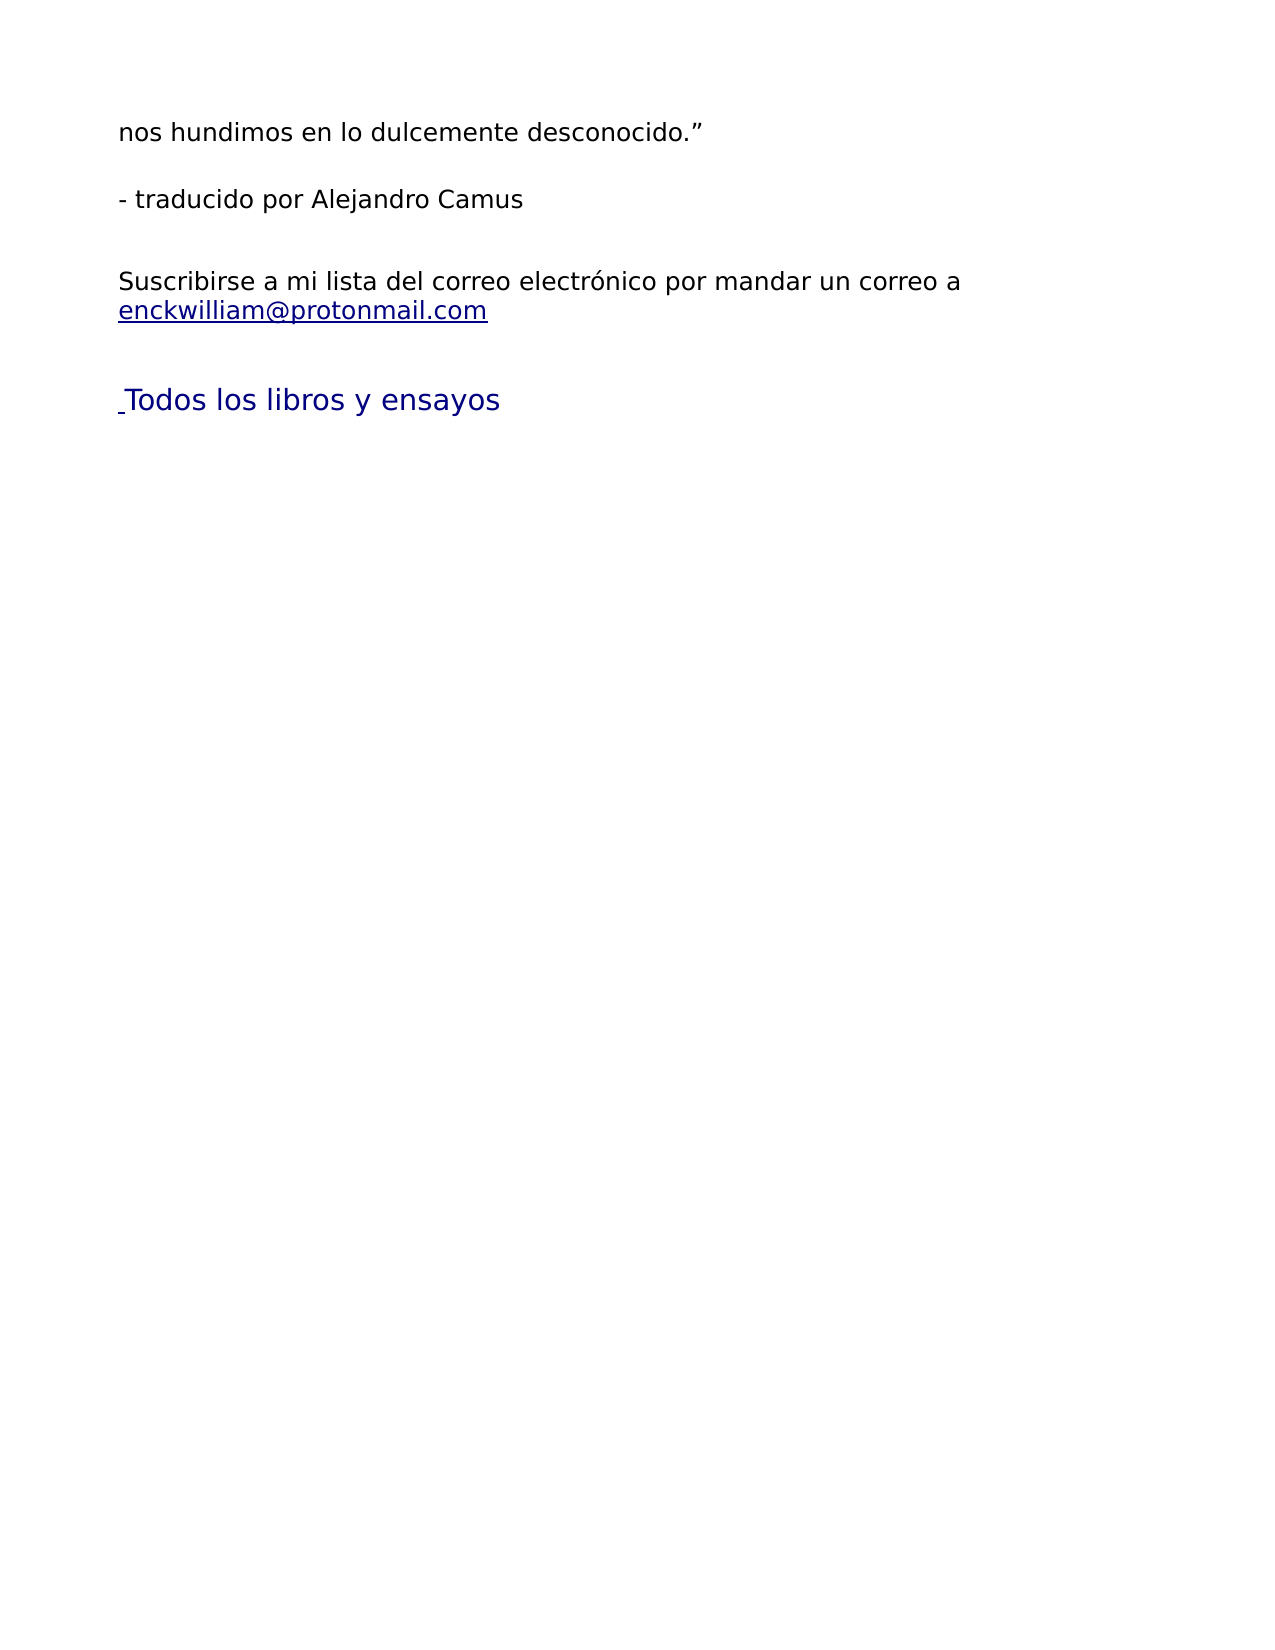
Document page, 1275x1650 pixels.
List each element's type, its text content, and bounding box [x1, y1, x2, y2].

text Suscribirse a mi lista del correo electrónico por mandar un correo a enckwilliam@protonmail.com Todos los libros y ensayos [118, 267, 1157, 417]
text nos hundimos en lo dulcemente desconocido.” - traducido por Alejandro Camus [118, 118, 1157, 248]
